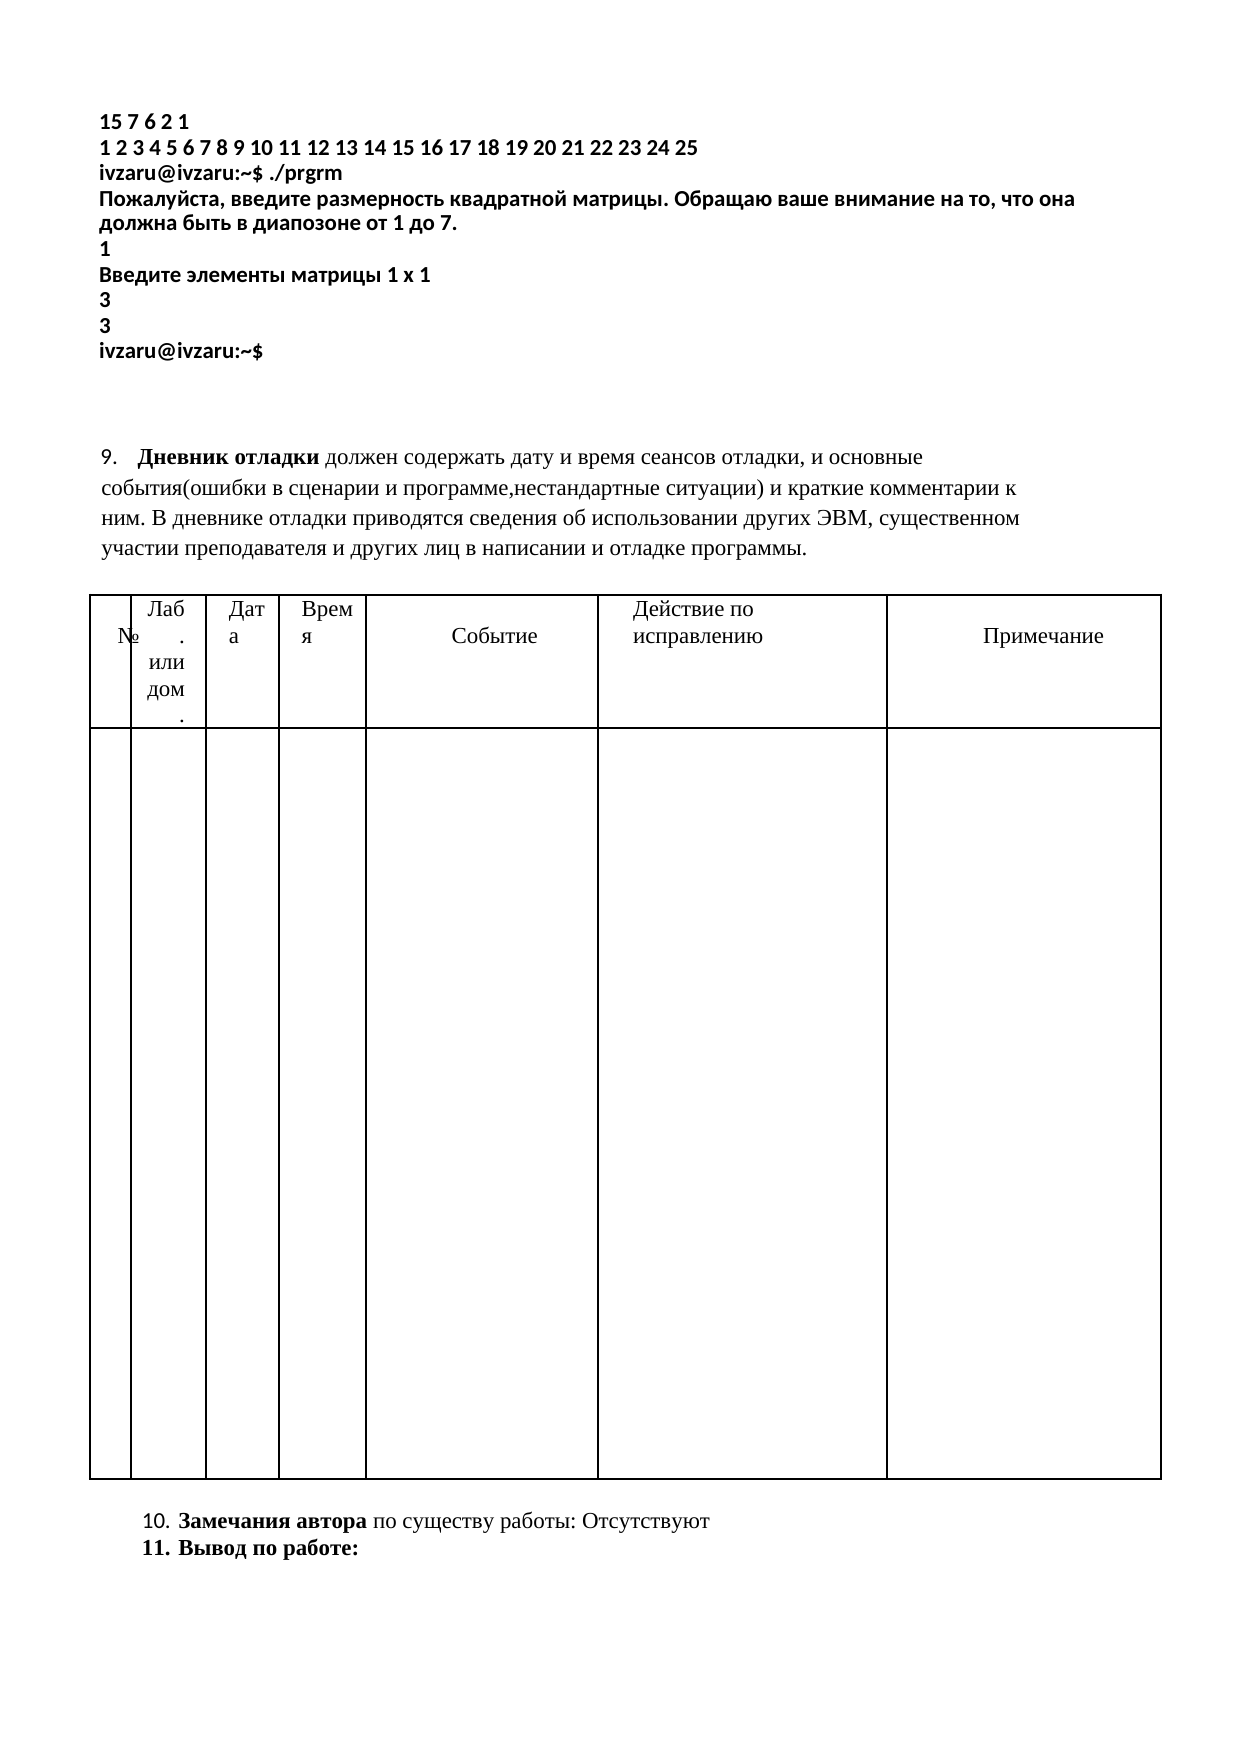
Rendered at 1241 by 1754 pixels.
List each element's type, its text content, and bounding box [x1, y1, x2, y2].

text ivzaru@ivzaru:~$ ./prgrm [99, 160, 1127, 186]
table_cell [280, 675, 365, 727]
table_header Примечание [888, 596, 1160, 648]
table_cell [132, 729, 205, 1477]
text Введите элементы матрицы 1 x 1 [99, 262, 1127, 287]
table_cell или [132, 648, 205, 674]
table_header Действие по исправлению [599, 596, 886, 648]
table_cell [888, 729, 1160, 1477]
table_cell [280, 729, 365, 1477]
table_cell [91, 729, 130, 1477]
table_header Время [280, 596, 365, 648]
text 1 [99, 237, 1127, 262]
table_cell [888, 648, 1160, 674]
table_cell [599, 729, 886, 1477]
text ivzaru@ivzaru:~$ [99, 338, 1127, 364]
table_header Дата [207, 596, 278, 648]
list Дневник отладки должен содержать дату и время сеансов отладки, и основные события(ошибки в сценарии и программе,нестандартные ситуации) и краткие комментарии к ним. В дневнике отладки приводятся сведения об использовании других ЭВМ, существенном участии преподавателя и других лиц в написании и отладке программы. [100, 442, 1062, 561]
text 15 7 6 2 1 [99, 109, 1127, 135]
table_header Лаб. [132, 596, 205, 648]
table_header Событие [367, 596, 597, 648]
list Замечания автора по существу работы: Отсутствуют [142, 1506, 1127, 1534]
text 1 2 3 4 5 6 7 8 9 10 11 12 13 14 15 16 17 18 19 20 21 22 23 24 25 [99, 135, 1127, 160]
table_cell [91, 648, 130, 674]
table_cell [207, 729, 278, 1477]
list Вывод по работе: [142, 1534, 1127, 1560]
table_cell [280, 648, 365, 674]
text 3 [99, 313, 1127, 338]
table_cell [207, 675, 278, 727]
text Пожалуйста, введите размерность квадратной матрицы. Обращаю ваше внимание на то, что она должна быть в диапозоне от 1 до 7. [99, 186, 1127, 237]
table_cell дом. [132, 675, 205, 727]
text 3 [99, 287, 1127, 313]
table_cell [599, 648, 886, 674]
table_cell [207, 648, 278, 674]
table_cell [367, 675, 597, 727]
table_cell [367, 648, 597, 674]
table_header № [91, 596, 130, 648]
table_cell [888, 675, 1160, 727]
table_cell [599, 675, 886, 727]
table_cell [367, 729, 597, 1477]
table_cell [91, 675, 130, 727]
